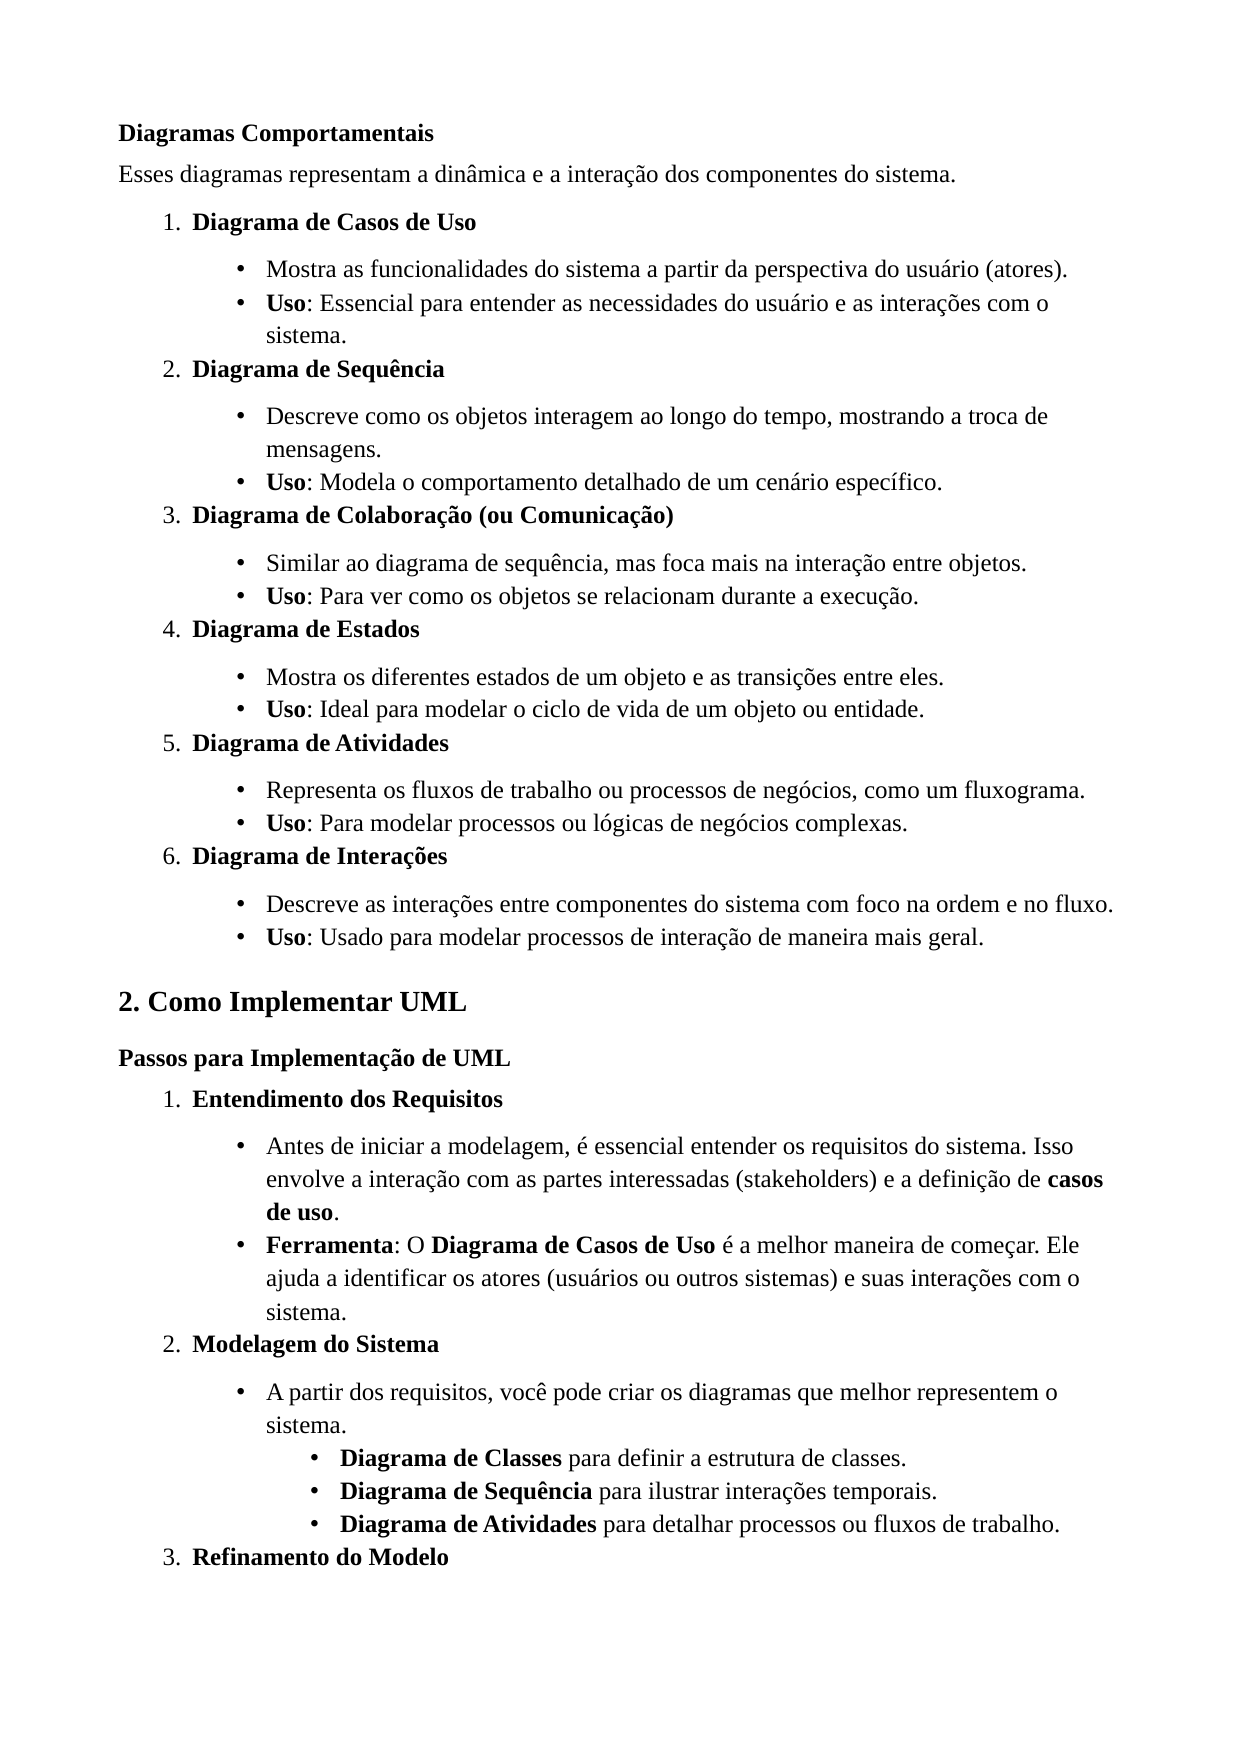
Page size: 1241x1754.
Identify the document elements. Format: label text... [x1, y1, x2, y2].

list Uso: Ideal para modelar o ciclo de vida de um objeto ou entidade. [236, 694, 1122, 723]
list Entendimento dos Requisitos [162, 1084, 1122, 1113]
list Diagrama de Sequência para ilustrar interações temporais. [310, 1476, 1122, 1505]
subtitle Passos para Implementação de UML [118, 1043, 1122, 1071]
list Uso: Para modelar processos ou lógicas de negócios complexas. [236, 808, 1122, 837]
list Diagrama de Colaboração (ou Comunicação) [162, 500, 1122, 529]
list Diagrama de Interações [162, 841, 1122, 870]
list Diagrama de Classes para definir a estrutura de classes. [310, 1443, 1122, 1472]
list Diagrama de Atividades [162, 728, 1122, 756]
list Uso: Essencial para entender as necessidades do usuário e as interações com o sistema. [236, 288, 1122, 349]
list Descreve as interações entre componentes do sistema com foco na ordem e no fluxo. [236, 889, 1122, 918]
list Mostra os diferentes estados de um objeto e as transições entre eles. [236, 662, 1122, 690]
list Diagrama de Sequência [162, 354, 1122, 382]
list Uso: Modela o comportamento detalhado de um cenário específico. [236, 467, 1122, 496]
list Diagrama de Casos de Uso [162, 207, 1122, 236]
list Uso: Para ver como os objetos se relacionam durante a execução. [236, 581, 1122, 610]
list A partir dos requisitos, você pode criar os diagramas que melhor representem o sistema. [236, 1377, 1122, 1439]
list Descreve como os objetos interagem ao longo do tempo, mostrando a troca de mensagens. [236, 401, 1122, 463]
list Antes de iniciar a modelagem, é essencial entender os requisitos do sistema. Isso envolve a interação com as partes interessadas (stakeholders) e a definição de casos de uso. [236, 1131, 1122, 1226]
subtitle Diagramas Comportamentais [118, 118, 1122, 147]
subtitle 2. Como Implementar UML [118, 984, 1122, 1018]
text Esses diagramas representam a dinâmica e a interação dos componentes do sistema. [118, 159, 1122, 188]
list Refinamento do Modelo [162, 1542, 1122, 1571]
list Mostra as funcionalidades do sistema a partir da perspectiva do usuário (atores). [236, 254, 1122, 283]
list Ferramenta: O Diagrama de Casos de Uso é a melhor maneira de começar. Ele ajuda a identificar os atores (usuários ou outros sistemas) e suas interações com o sistema. [236, 1231, 1122, 1325]
list Similar ao diagrama de sequência, mas foca mais na interação entre objetos. [236, 548, 1122, 577]
list Diagrama de Estados [162, 614, 1122, 643]
list Representa os fluxos de trabalho ou processos de negócios, como um fluxograma. [236, 775, 1122, 804]
list Modelagem do Sistema [162, 1329, 1122, 1358]
list Uso: Usado para modelar processos de interação de maneira mais geral. [236, 922, 1122, 951]
list Diagrama de Atividades para detalhar processos ou fluxos de trabalho. [310, 1509, 1122, 1538]
